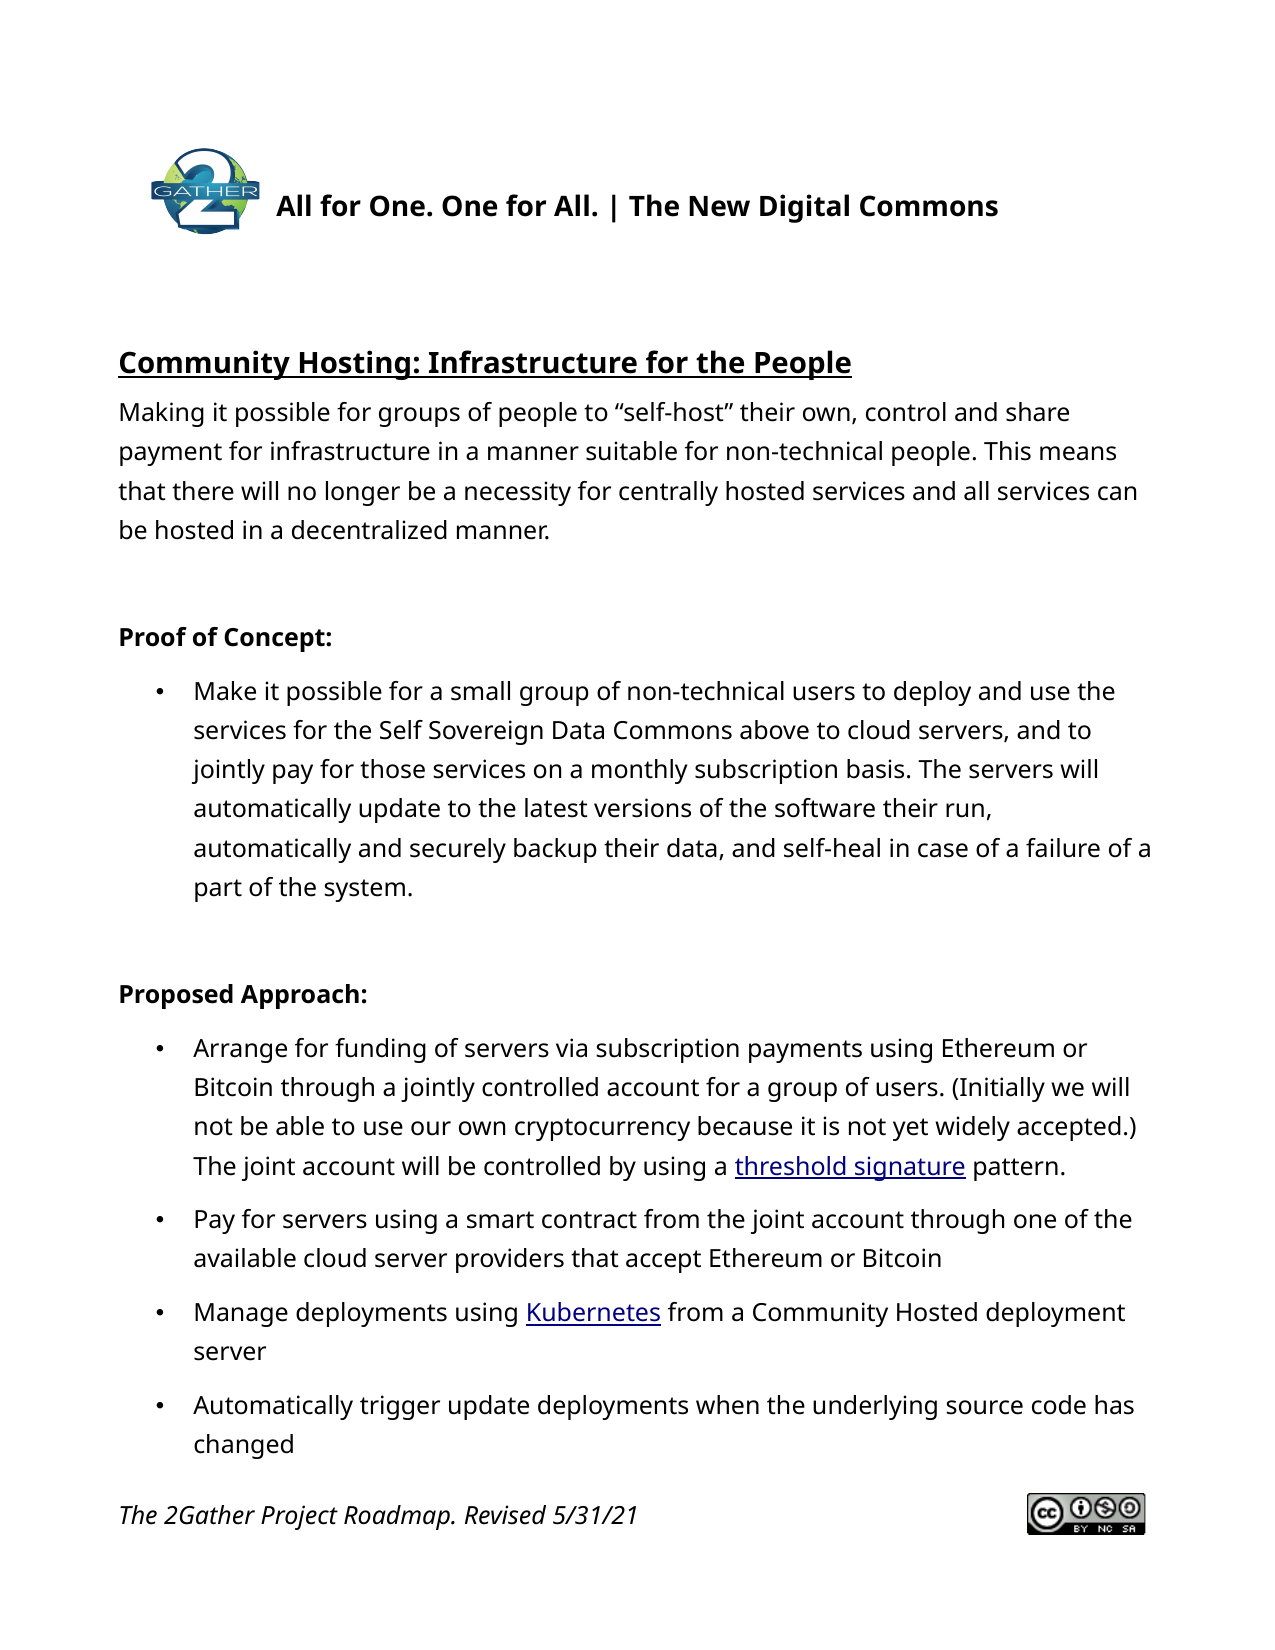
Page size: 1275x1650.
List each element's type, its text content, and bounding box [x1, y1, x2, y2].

picture [124, 119, 285, 263]
text Proof of Concept: [118, 620, 1157, 654]
list Automatically trigger update deployments when the underlying source code has changed [156, 1388, 1157, 1461]
text Proposed Approach: [118, 977, 1157, 1011]
list Make it possible for a small group of non-technical users to deploy and use the services for the Self Sovereign Data Commons above to cloud servers, and to jointly pay for those services on a monthly subscription basis. The servers will automatically update to the latest versions of the software their run, automatically and securely backup their data, and self-heal in case of a failure of a part of the system. [156, 674, 1157, 903]
list Manage deployments using Kubernetes from a Community Hosted deployment server [156, 1295, 1157, 1368]
subtitle Community Hosting: Infrastructure for the People [118, 342, 1157, 382]
text Making it possible for groups of people to “self-host” their own, control and share payment for infrastructure in a manner suitable for non-technical people. This means that there will no longer be a necessity for centrally hosted services and all services can be hosted in a decentralized manner. [118, 395, 1157, 546]
picture [1027, 1493, 1146, 1535]
list Pay for servers using a smart contract from the joint account through one of the available cloud server providers that accept Ethereum or Bitcoin [156, 1202, 1157, 1275]
list Arrange for funding of servers via subscription payments using Ethereum or Bitcoin through a jointly controlled account for a group of users. (Initially we will not be able to use our own cryptocurrency because it is not yet widely accepted.) The joint account will be controlled by using a threshold signature pattern. [156, 1031, 1157, 1182]
